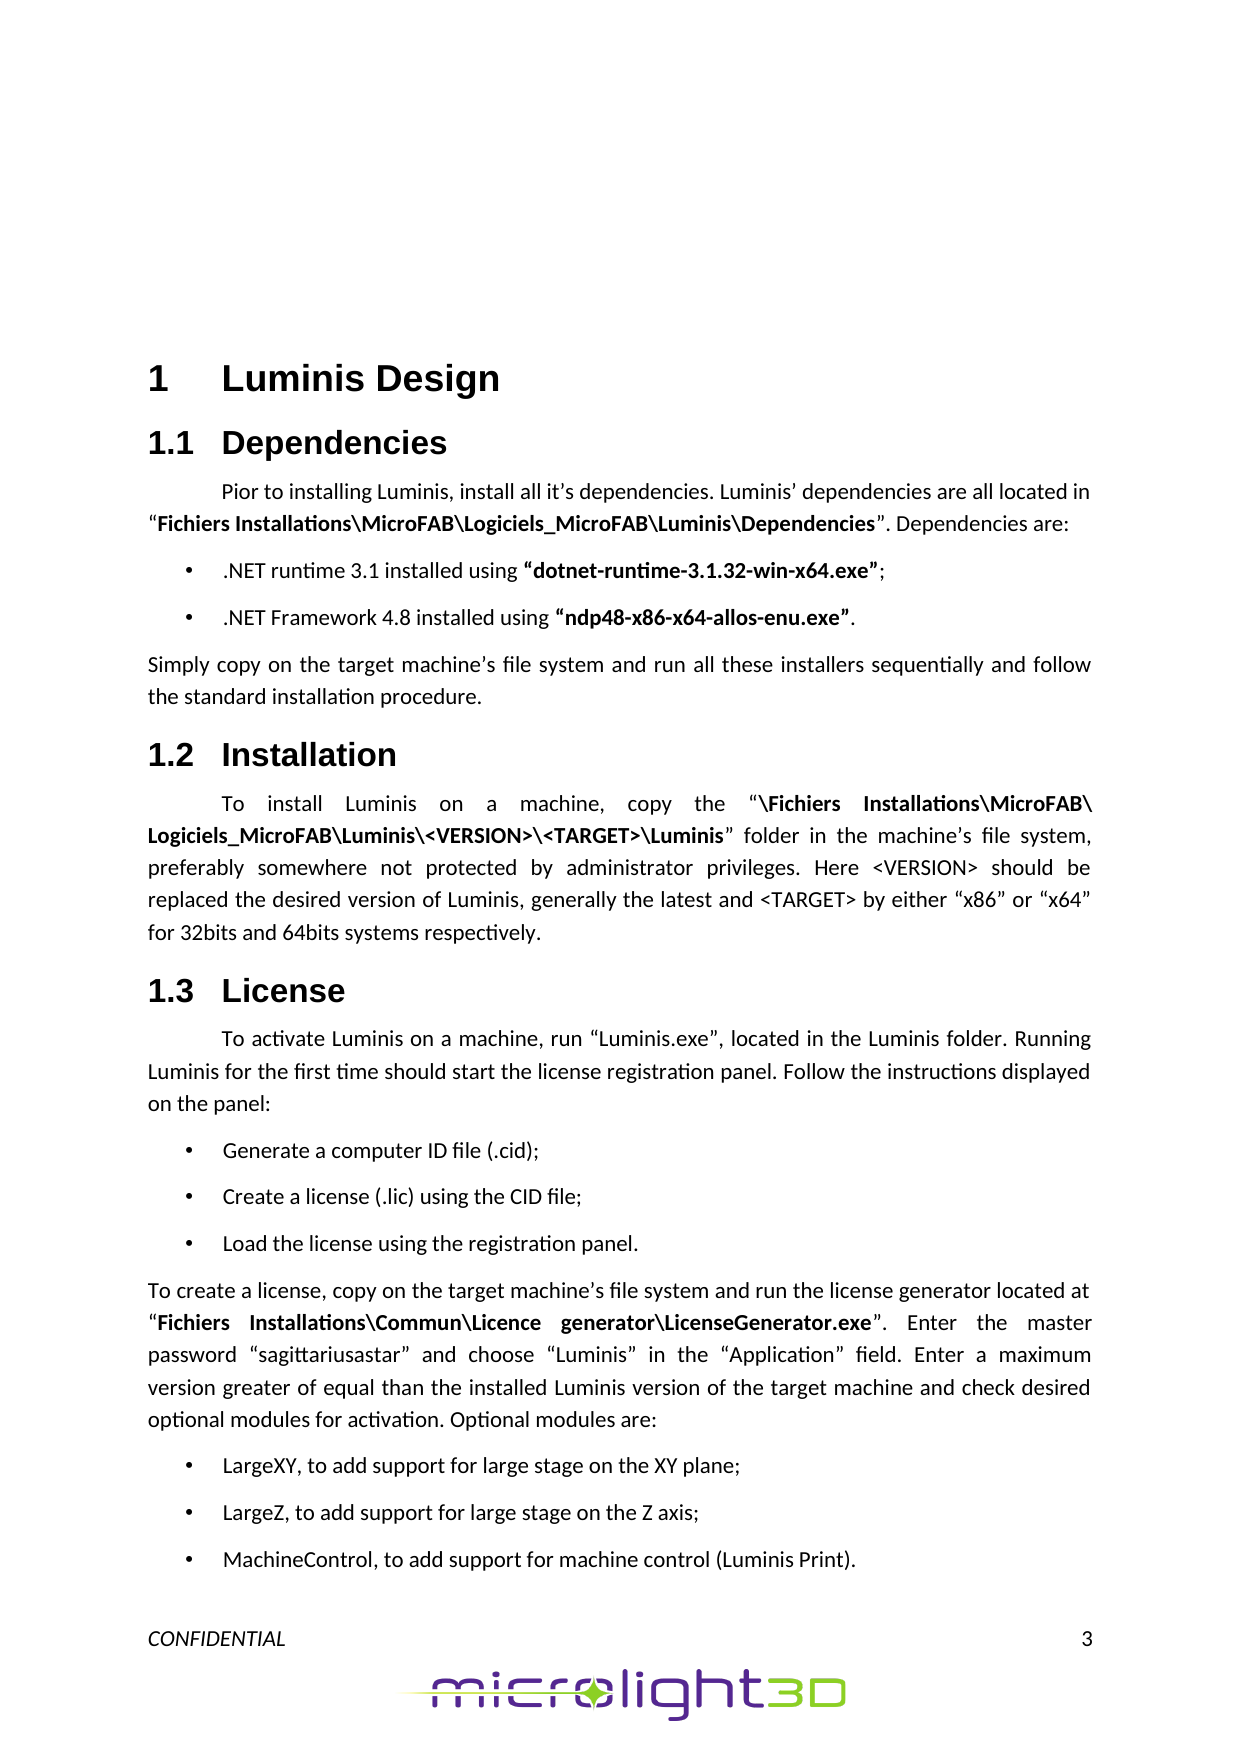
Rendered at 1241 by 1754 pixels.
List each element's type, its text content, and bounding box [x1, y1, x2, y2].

list MachineControl, to add support for machine control (Luminis Print). [185, 1545, 1093, 1573]
subtitle Installation [148, 735, 1093, 773]
subtitle Dependencies [148, 423, 1093, 462]
text To install Luminis on a machine, copy the “\Fichiers Installations\MicroFAB\Logiciels_MicroFAB\Luminis\<VERSION>\<TARGET>\Luminis” folder in the machine’s file system, preferably somewhere not protected by administrator privileges. Here <VERSION> should be replaced the desired version of Luminis, generally the latest and <TARGET> by either “x86” or “x64” for 32bits and 64bits systems respectively. [148, 789, 1093, 946]
list Generate a computer ID file (.cid); [185, 1136, 1093, 1164]
text To activate Luminis on a machine, run “Luminis.exe”, located in the Luminis folder. Running Luminis for the first time should start the license registration panel. Follow the instructions displayed on the panel: [148, 1024, 1093, 1117]
picture [394, 1669, 846, 1721]
list .NET runtime 3.1 installed using “dotnet-runtime-3.1.32-win-x64.exe”; [185, 556, 1093, 584]
list .NET Framework 4.8 installed using “ndp48-x86-x64-allos-enu.exe”. [185, 603, 1093, 631]
text To create a license, copy on the target machine’s file system and run the license generator located at “Fichiers Installations\Commun\Licence generator\LicenseGenerator.exe”. Enter the master password “sagittariusastar” and choose “Luminis” in the “Application” field. Enter a maximum version greater of equal than the installed Luminis version of the target machine and check desired optional modules for activation. Optional modules are: [148, 1276, 1093, 1433]
list Load the license using the registration panel. [185, 1229, 1093, 1257]
text Pior to installing Luminis, install all it’s dependencies. Luminis’ dependencies are all located in “Fichiers Installations\MicroFAB\Logiciels_MicroFAB\Luminis\Dependencies”. Dependencies are: [148, 477, 1093, 537]
list Create a license (.lic) using the CID file; [185, 1182, 1093, 1211]
subtitle License [148, 971, 1093, 1009]
list LargeZ, to add support for large stage on the Z axis; [185, 1498, 1093, 1526]
list LargeXY, to add support for large stage on the XY plane; [185, 1452, 1093, 1479]
text Simply copy on the target machine’s file system and run all these installers sequentially and follow the standard installation procedure. [148, 650, 1093, 710]
subtitle Luminis Design [148, 356, 1093, 399]
